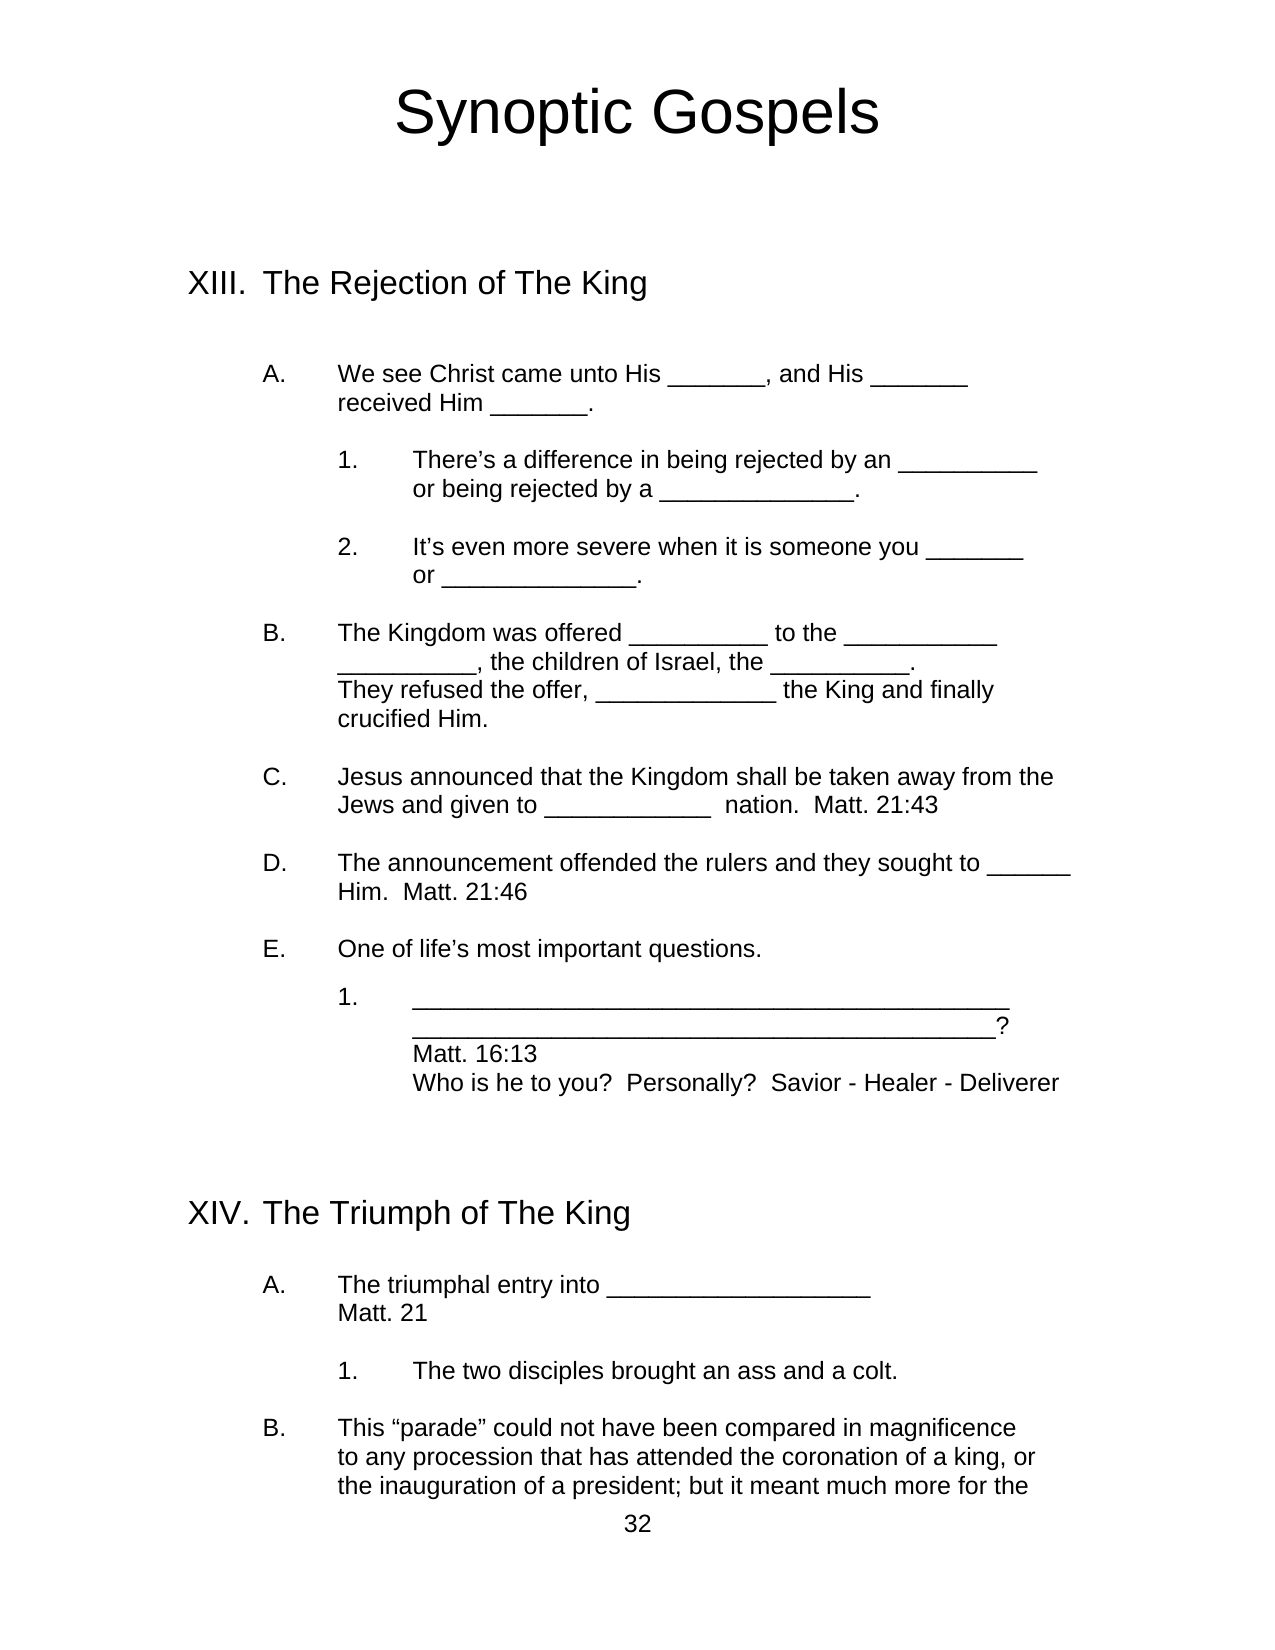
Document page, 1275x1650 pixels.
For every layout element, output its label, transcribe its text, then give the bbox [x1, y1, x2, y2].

text Jews and given to ____________ nation. Matt. 21:43 [187, 790, 1087, 819]
text A. We see Christ came unto His _______, and His _______ [187, 359, 1087, 388]
text E. One of life’s most important questions. [187, 934, 1087, 963]
text crucified Him. [187, 704, 1087, 733]
text or ______________. [187, 560, 1087, 589]
text B. The Kingdom was offered __________ to the ___________ [187, 618, 1087, 646]
text __________________________________________? [187, 1011, 1087, 1039]
text B. This “parade” could not have been compared in magnificence [187, 1413, 1087, 1442]
text Him. Matt. 21:46 [187, 876, 1087, 905]
text __________, the children of Israel, the __________. [187, 646, 1087, 675]
text Who is he to you? Personally? Savior - Healer - Deliverer [187, 1068, 1087, 1097]
text the inauguration of a president; but it meant much more for the [187, 1471, 1087, 1500]
text C. Jesus announced that the Kingdom shall be taken away from the [187, 761, 1087, 790]
text XIV. The Triumph of The King [187, 1193, 1087, 1231]
text 1. The two disciples brought an ass and a colt. [187, 1356, 1087, 1385]
text They refused the offer, _____________ the King and finally [187, 675, 1087, 704]
text A. The triumphal entry into ___________________ [187, 1270, 1087, 1298]
text to any procession that has attended the coronation of a king, or [187, 1442, 1087, 1471]
text Matt. 16:13 [187, 1039, 1087, 1068]
text 1. There’s a difference in being rejected by an __________ [187, 445, 1087, 474]
text 2. It’s even more severe when it is someone you _______ [187, 531, 1087, 560]
text D. The announcement offended the rulers and they sought to ______ [187, 848, 1087, 876]
text 1. ___________________________________________ [187, 982, 1087, 1011]
text XIII. The Rejection of The King [187, 263, 1087, 301]
text or being rejected by a ______________. [187, 474, 1087, 503]
text received Him _______. [187, 388, 1087, 416]
text Matt. 21 [187, 1298, 1087, 1327]
